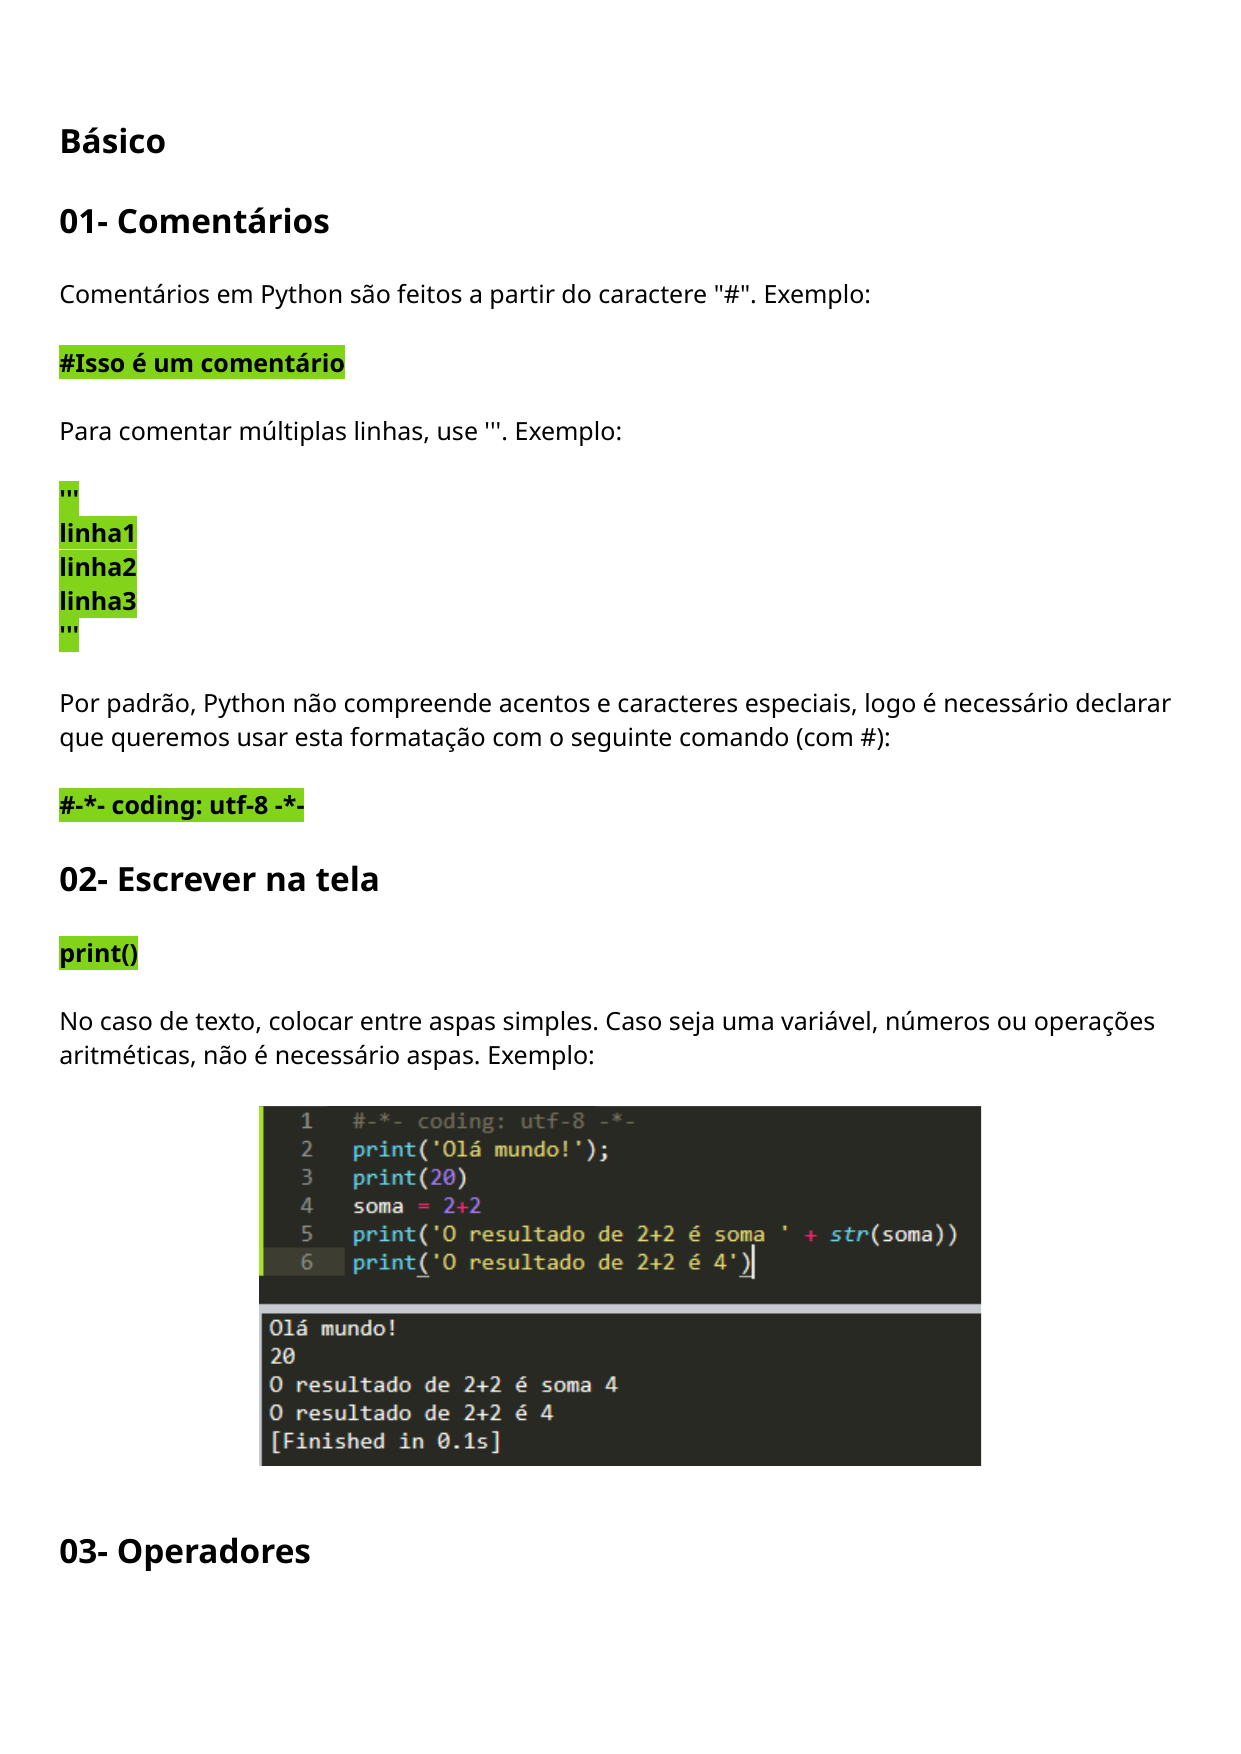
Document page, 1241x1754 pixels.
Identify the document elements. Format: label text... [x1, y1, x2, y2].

text Para comentar múltiplas linhas, use '''. Exemplo: [59, 413, 1181, 447]
text 01- Comentários [59, 198, 1181, 243]
text 02- Escrever na tela [59, 856, 1181, 902]
text No caso de texto, colocar entre aspas simples. Caso seja uma variável, números ou operações aritméticas, não é necessário aspas. Exemplo: [59, 1004, 1181, 1072]
text 03- Operadores [59, 1528, 1181, 1573]
text Básico [59, 118, 1181, 163]
text linha2 [59, 549, 1181, 584]
text linha1 [59, 516, 1181, 549]
text linha3 [59, 584, 1181, 618]
text print() [59, 936, 1181, 970]
text ''' [59, 618, 1181, 652]
text ''' [59, 481, 1181, 516]
text Comentários em Python são feitos a partir do caractere "#". Exemplo: [59, 277, 1181, 311]
text #Isso é um comentário [59, 345, 1181, 379]
text Por padrão, Python não compreende acentos e caracteres especiais, logo é necessário declarar que queremos usar esta formatação com o seguinte comando (com #): [59, 686, 1181, 754]
text #-*- coding: utf-8 -*- [59, 788, 1181, 822]
